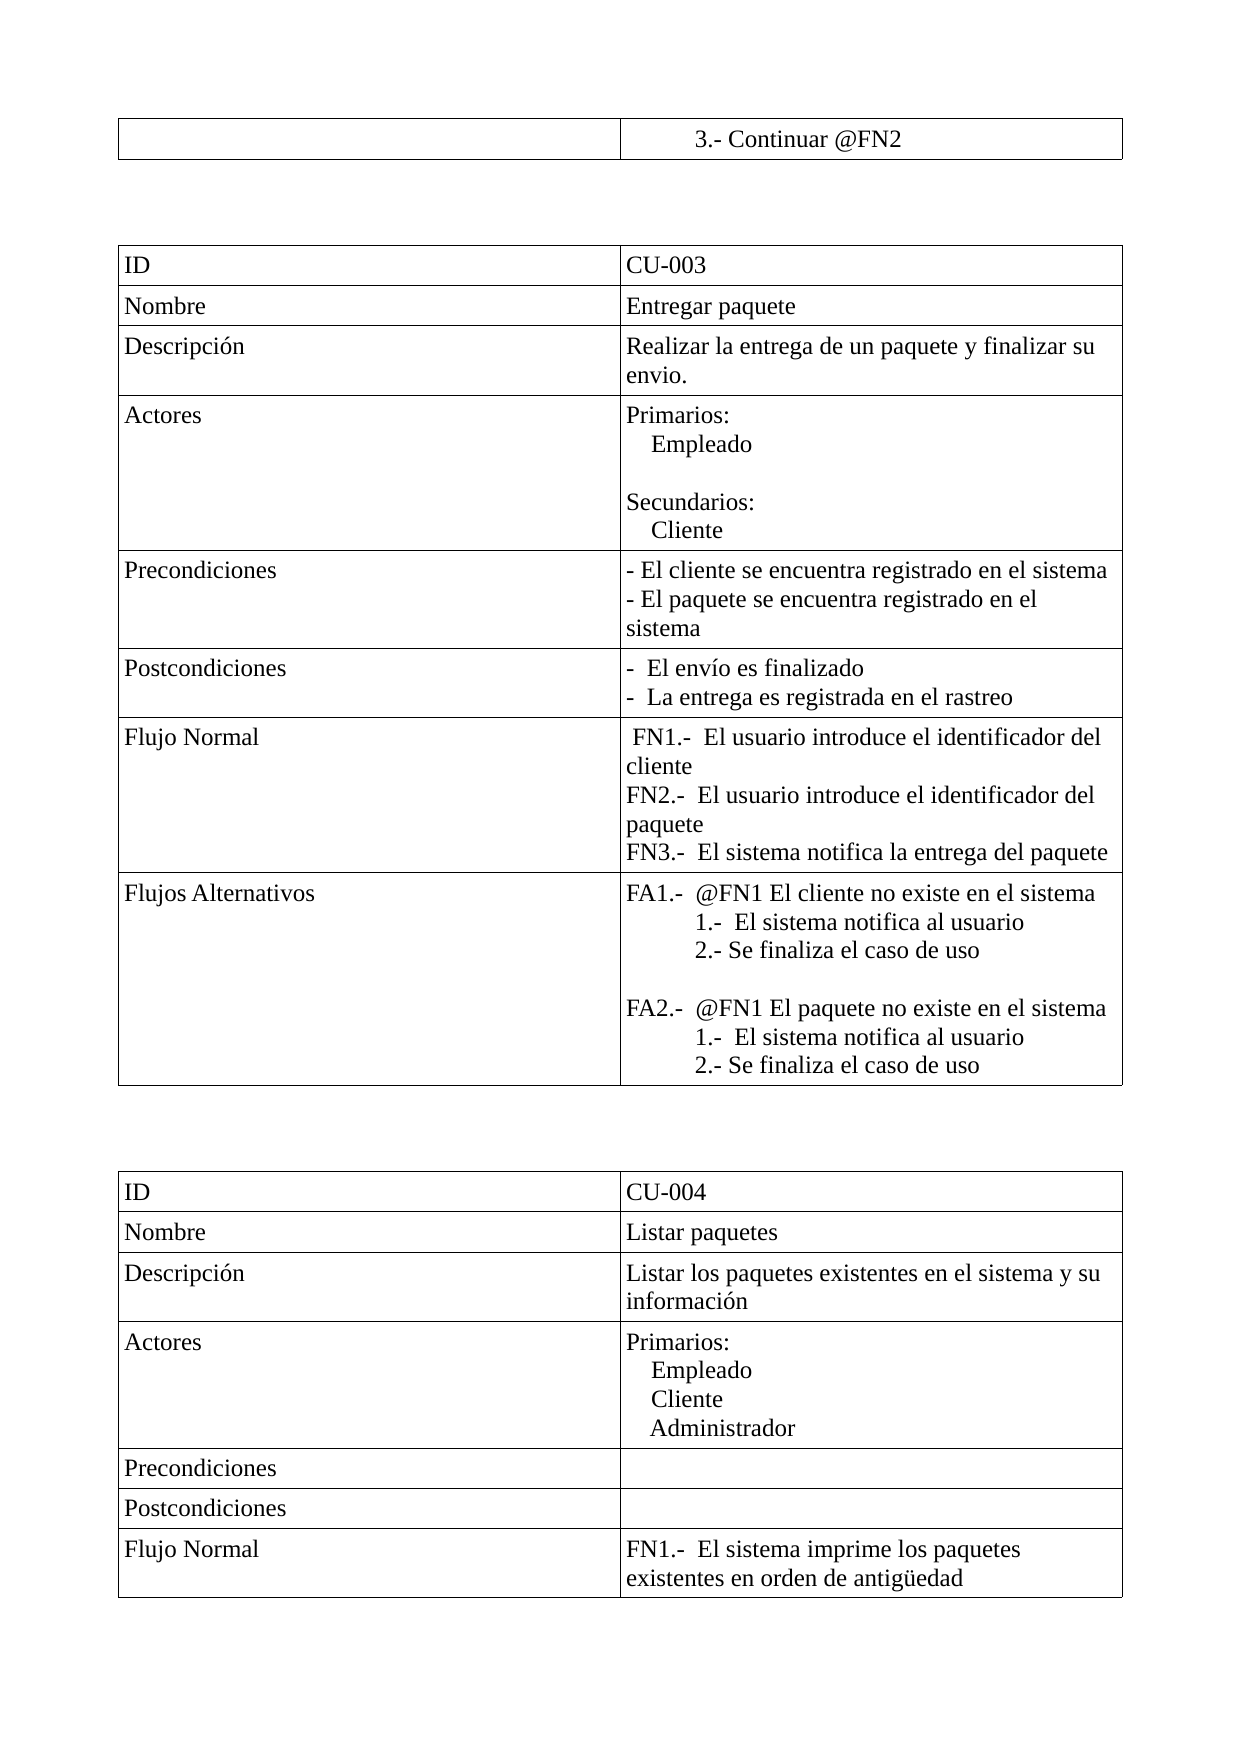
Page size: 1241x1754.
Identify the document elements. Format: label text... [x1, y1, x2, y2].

table_cell Listar los paquetes existentes en el sistema y su información [621, 1253, 1122, 1321]
table_cell Descripción [119, 326, 620, 394]
table_cell - El cliente se encuentra registrado en el sistema - El paquete se encuentra registrado en el sistema [621, 551, 1122, 648]
table_cell Nombre [119, 286, 620, 325]
table_cell Primarios: Empleado Cliente Administrador [621, 1322, 1122, 1447]
table_cell Precondiciones [119, 1449, 620, 1488]
table_header CU-003 [621, 246, 1122, 285]
table_cell 3.- Continuar @FN2 [621, 119, 1122, 158]
table_cell - El envío es finalizado - La entrega es registrada en el rastreo [621, 649, 1122, 717]
table_cell Precondiciones [119, 551, 620, 648]
table_header ID [119, 1172, 620, 1211]
table_cell Entregar paquete [621, 286, 1122, 325]
table_cell Primarios: Empleado Secundarios: Cliente [621, 396, 1122, 550]
table_cell FA1.- @FN1 El cliente no existe en el sistema 1.- El sistema notifica al usuario 2.- Se finaliza el caso de uso FA2.- @FN1 El paquete no existe en el sistema 1.- El sistema notifica al usuario 2.- Se finaliza el caso de uso [621, 873, 1122, 1085]
table_cell Flujo Normal [119, 718, 620, 872]
table_header ID [119, 246, 620, 285]
table_cell Flujo Normal [119, 1529, 620, 1597]
table_cell Realizar la entrega de un paquete y finalizar su envio. [621, 326, 1122, 394]
table_cell Flujos Alternativos [119, 873, 620, 1085]
table_cell FN1.- El sistema imprime los paquetes existentes en orden de antigüedad [621, 1529, 1122, 1597]
table_header CU-004 [621, 1172, 1122, 1211]
table_cell [621, 1449, 1122, 1488]
table_cell [119, 119, 620, 158]
table_cell [621, 1489, 1122, 1528]
table_cell Nombre [119, 1212, 620, 1252]
table_cell Descripción [119, 1253, 620, 1321]
table_cell Actores [119, 1322, 620, 1447]
table_cell Actores [119, 396, 620, 550]
table_cell FN1.- El usuario introduce el identificador del cliente FN2.- El usuario introduce el identificador del paquete FN3.- El sistema notifica la entrega del paquete [621, 718, 1122, 872]
table_cell Postcondiciones [119, 1489, 620, 1528]
table_cell Postcondiciones [119, 649, 620, 717]
table_cell Listar paquetes [621, 1212, 1122, 1252]
